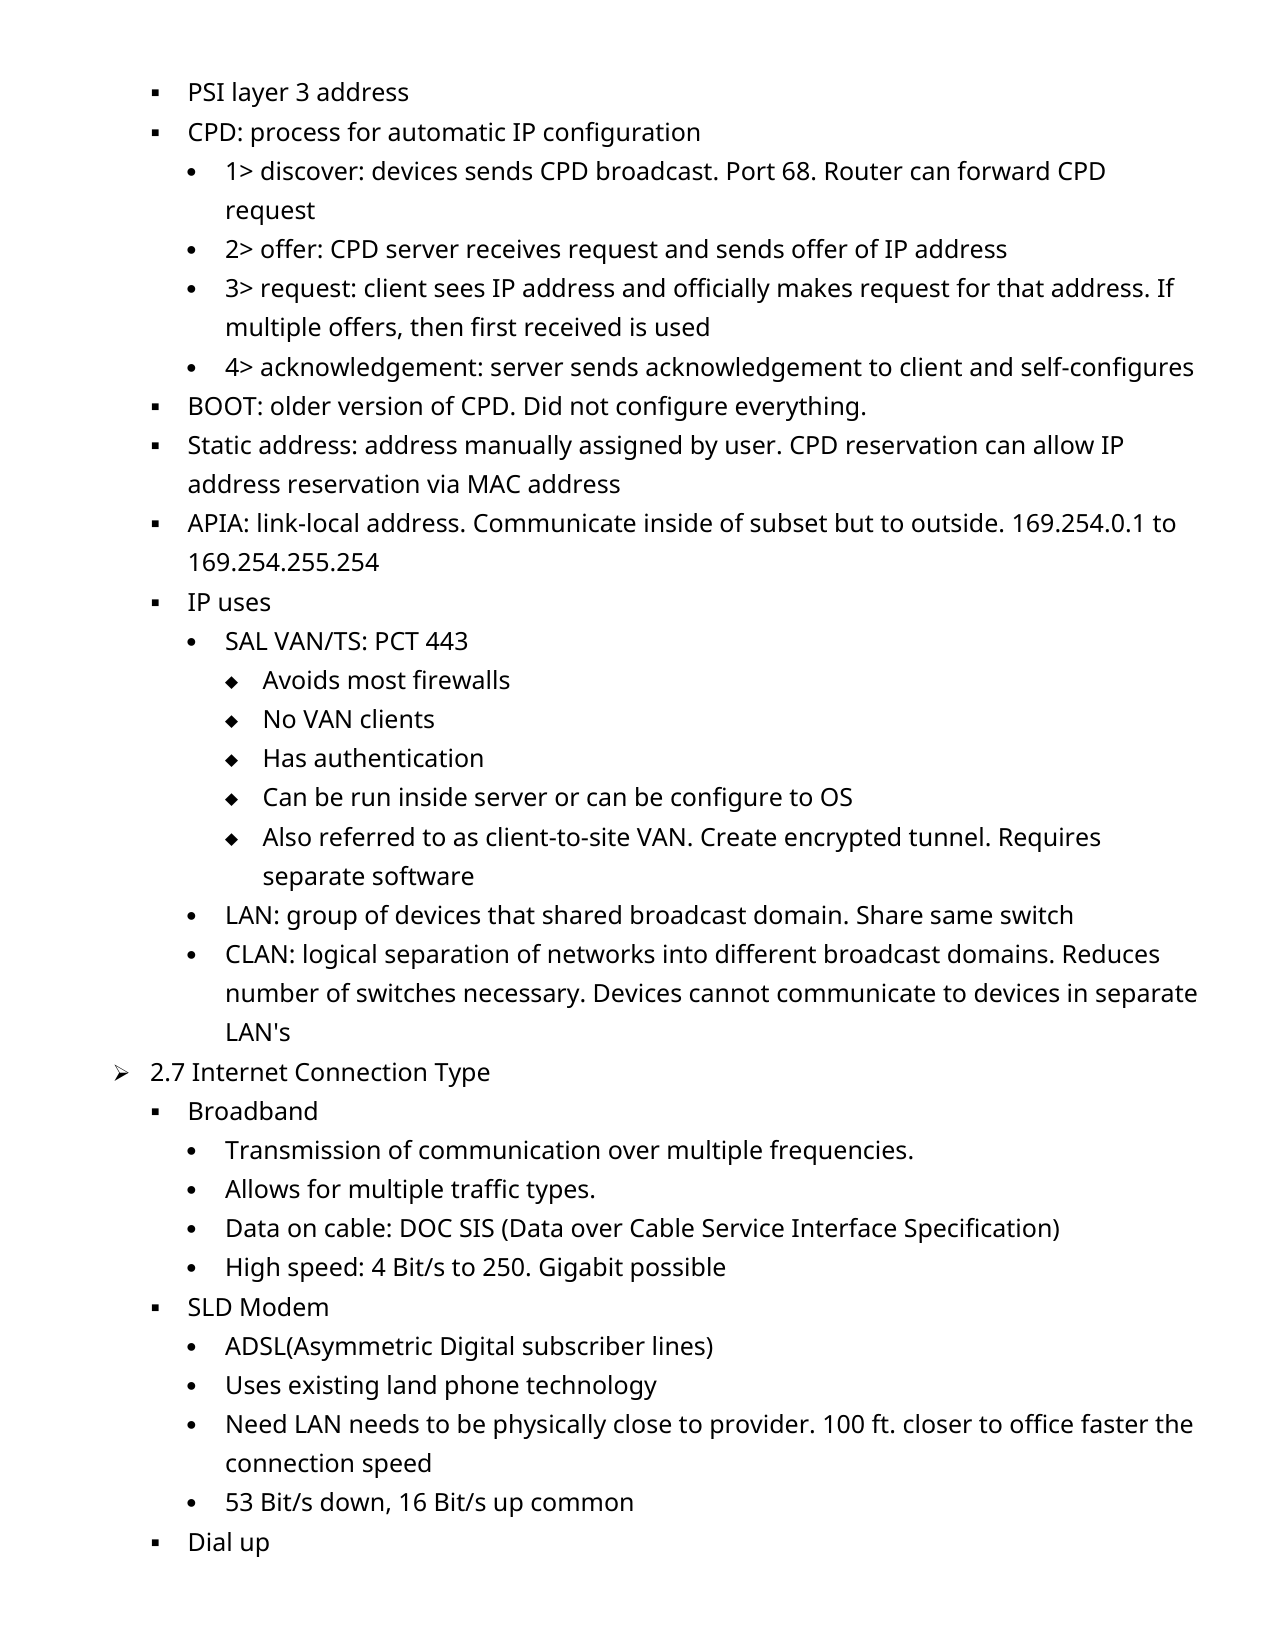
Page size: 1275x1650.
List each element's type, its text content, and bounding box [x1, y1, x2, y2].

list Data on cable: DOC SIS (Data over Cable Service Interface Specification) [187, 1211, 1200, 1245]
list 4> acknowledgement: server sends acknowledgement to client and self-configures [187, 349, 1200, 383]
list High speed: 4 Bit/s to 250. Gigabit possible [187, 1250, 1200, 1284]
list 1> discover: devices sends CPD broadcast. Port 68. Router can forward CPD request [187, 153, 1200, 227]
list Has authentication [225, 741, 1200, 775]
list Avoids most firewalls [225, 662, 1200, 697]
list Need LAN needs to be physically close to provider. 100 ft. closer to office faster the connection speed [187, 1407, 1200, 1480]
list BOOT: older version of CPD. Did not configure everything. [150, 388, 1200, 422]
list Uses existing land phone technology [187, 1367, 1200, 1402]
list ADSL(Asymmetric Digital subscriber lines) [187, 1328, 1200, 1362]
list LAN: group of devices that shared broadcast domain. Share same switch [187, 897, 1200, 932]
list Broadband [150, 1093, 1200, 1127]
list APIA: link-local address. Communicate inside of subset but to outside. 169.254.0.1 to 169.254.255.254 [150, 506, 1200, 579]
list 3> request: client sees IP address and officially makes request for that address. If multiple offers, then first received is used [187, 271, 1200, 344]
list Also referred to as client-to-site VAN. Create encrypted tunnel. Requires separate software [225, 819, 1200, 892]
list 2.7 Internet Connection Type [112, 1054, 1200, 1088]
list Dial up [150, 1524, 1200, 1558]
list SAL VAN/TS: PCT 443 [187, 623, 1200, 657]
list CPD: process for automatic IP configuration [150, 114, 1200, 148]
list PSI layer 3 address [150, 75, 1200, 109]
list SLD Modem [150, 1289, 1200, 1323]
list 2> offer: CPD server receives request and sends offer of IP address [187, 232, 1200, 266]
list IP uses [150, 584, 1200, 618]
list Allows for multiple traffic types. [187, 1172, 1200, 1206]
list Static address: address manually assigned by user. CPD reservation can allow IP address reservation via MAC address [150, 427, 1200, 501]
list Transmission of communication over multiple frequencies. [187, 1132, 1200, 1167]
list Can be run inside server or can be configure to OS [225, 780, 1200, 814]
list No VAN clients [225, 702, 1200, 736]
list CLAN: logical separation of networks into different broadcast domains. Reduces number of switches necessary. Devices cannot communicate to devices in separate LAN's [187, 937, 1200, 1049]
list 53 Bit/s down, 16 Bit/s up common [187, 1485, 1200, 1519]
